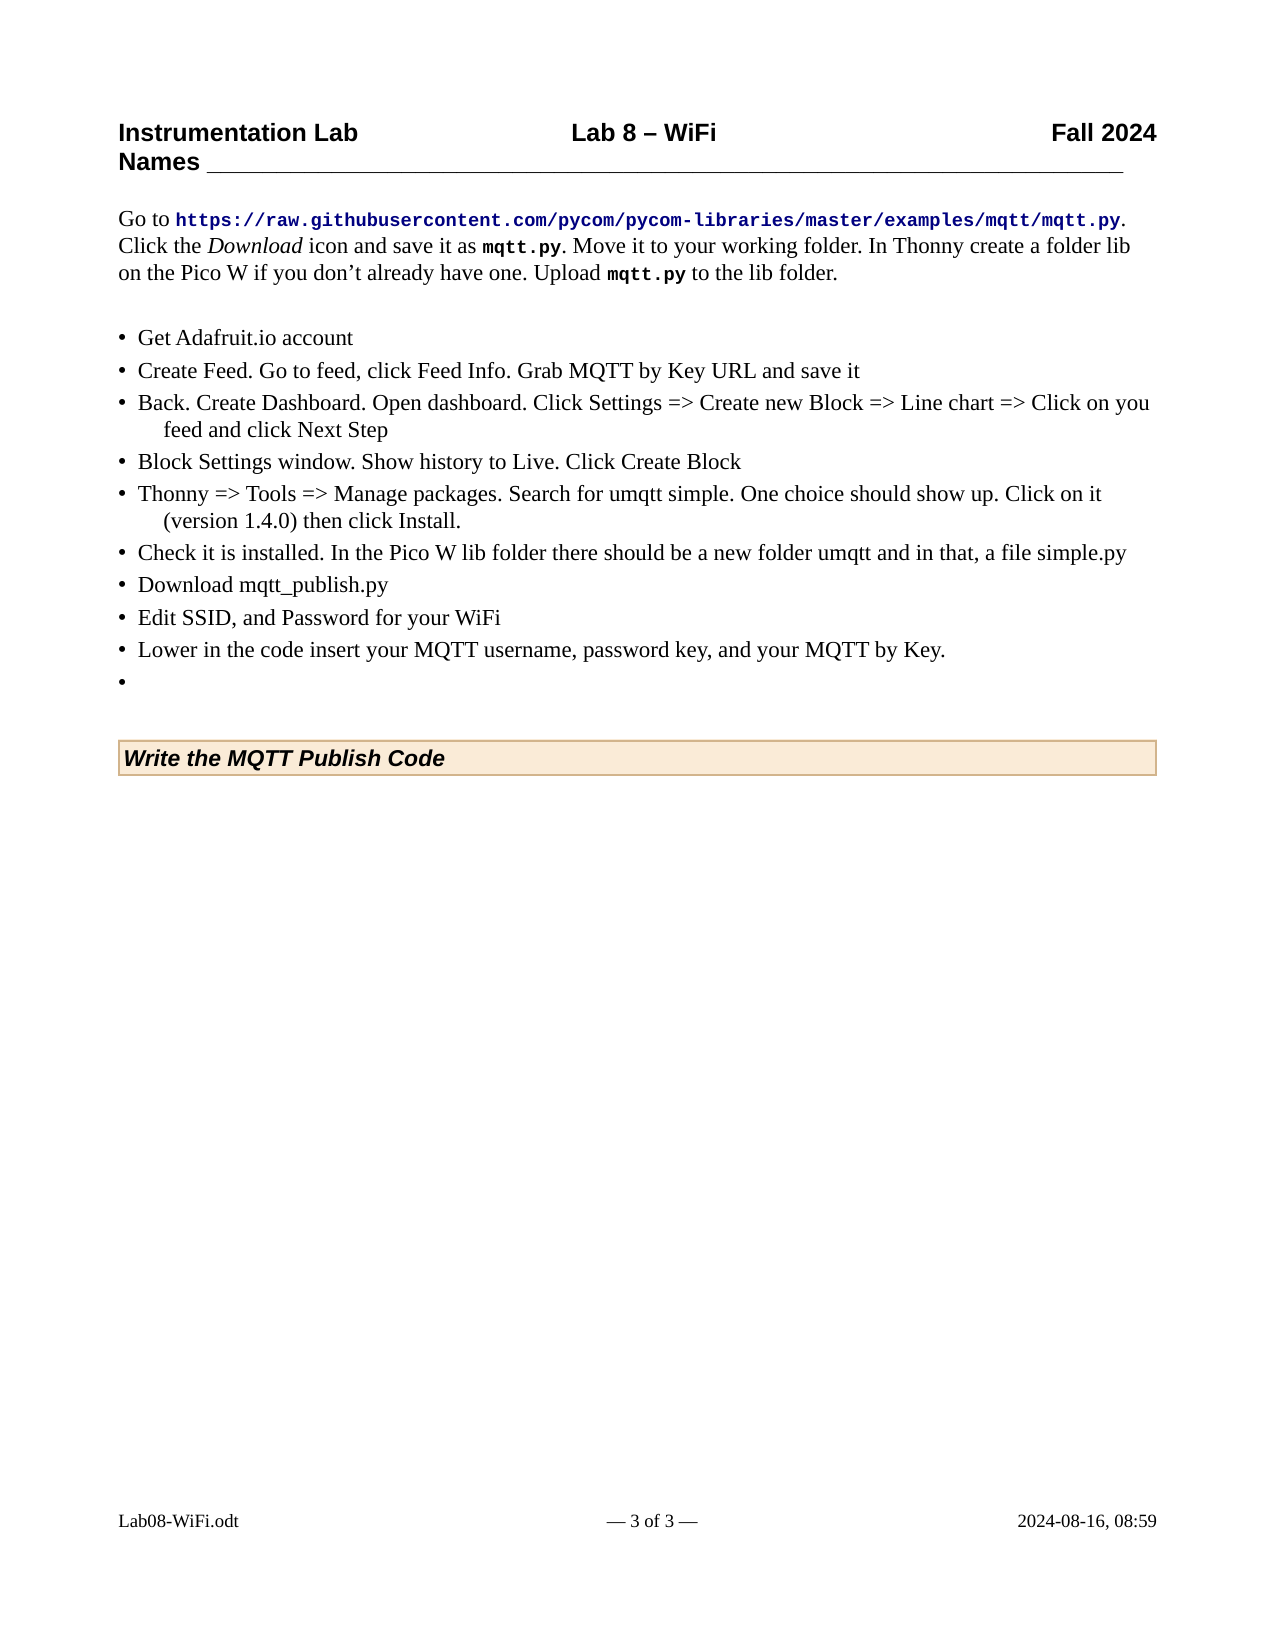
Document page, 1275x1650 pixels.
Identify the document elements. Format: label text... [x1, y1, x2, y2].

text Go to https://raw.githubusercontent.com/pycom/pycom-libraries/master/examples/mqtt/mqtt.py. Click the Download icon and save it as mqtt.py. Move it to your working folder. In Thonny create a folder lib on the Pico W if you don’t already have one. Upload mqtt.py to the lib folder. [118, 205, 1157, 286]
list Edit SSID, and Password for your WiFi [118, 604, 1157, 630]
list Lower in the code insert your MQTT username, password key, and your MQTT by Key. [118, 636, 1157, 663]
subtitle Write the MQTT Publish Code [120, 742, 1155, 774]
list Create Feed. Go to feed, click Feed Info. Grab MQTT by Key URL and save it [118, 357, 1157, 383]
list Download mqtt_publish.py [118, 572, 1157, 598]
list Thonny => Tools => Manage packages. Search for umqtt simple. One choice should show up. Click on it (version 1.4.0) then click Install. [118, 480, 1157, 533]
list Check it is installed. In the Pico W lib folder there should be a new folder umqtt and in that, a file simple.py [118, 539, 1157, 566]
list Get Adafruit.io account [118, 324, 1157, 351]
list Block Settings window. Show history to Live. Click Create Block [118, 448, 1157, 474]
list Back. Create Dashboard. Open dashboard. Click Settings => Create new Block => Line chart => Click on you feed and click Next Step [118, 389, 1157, 442]
